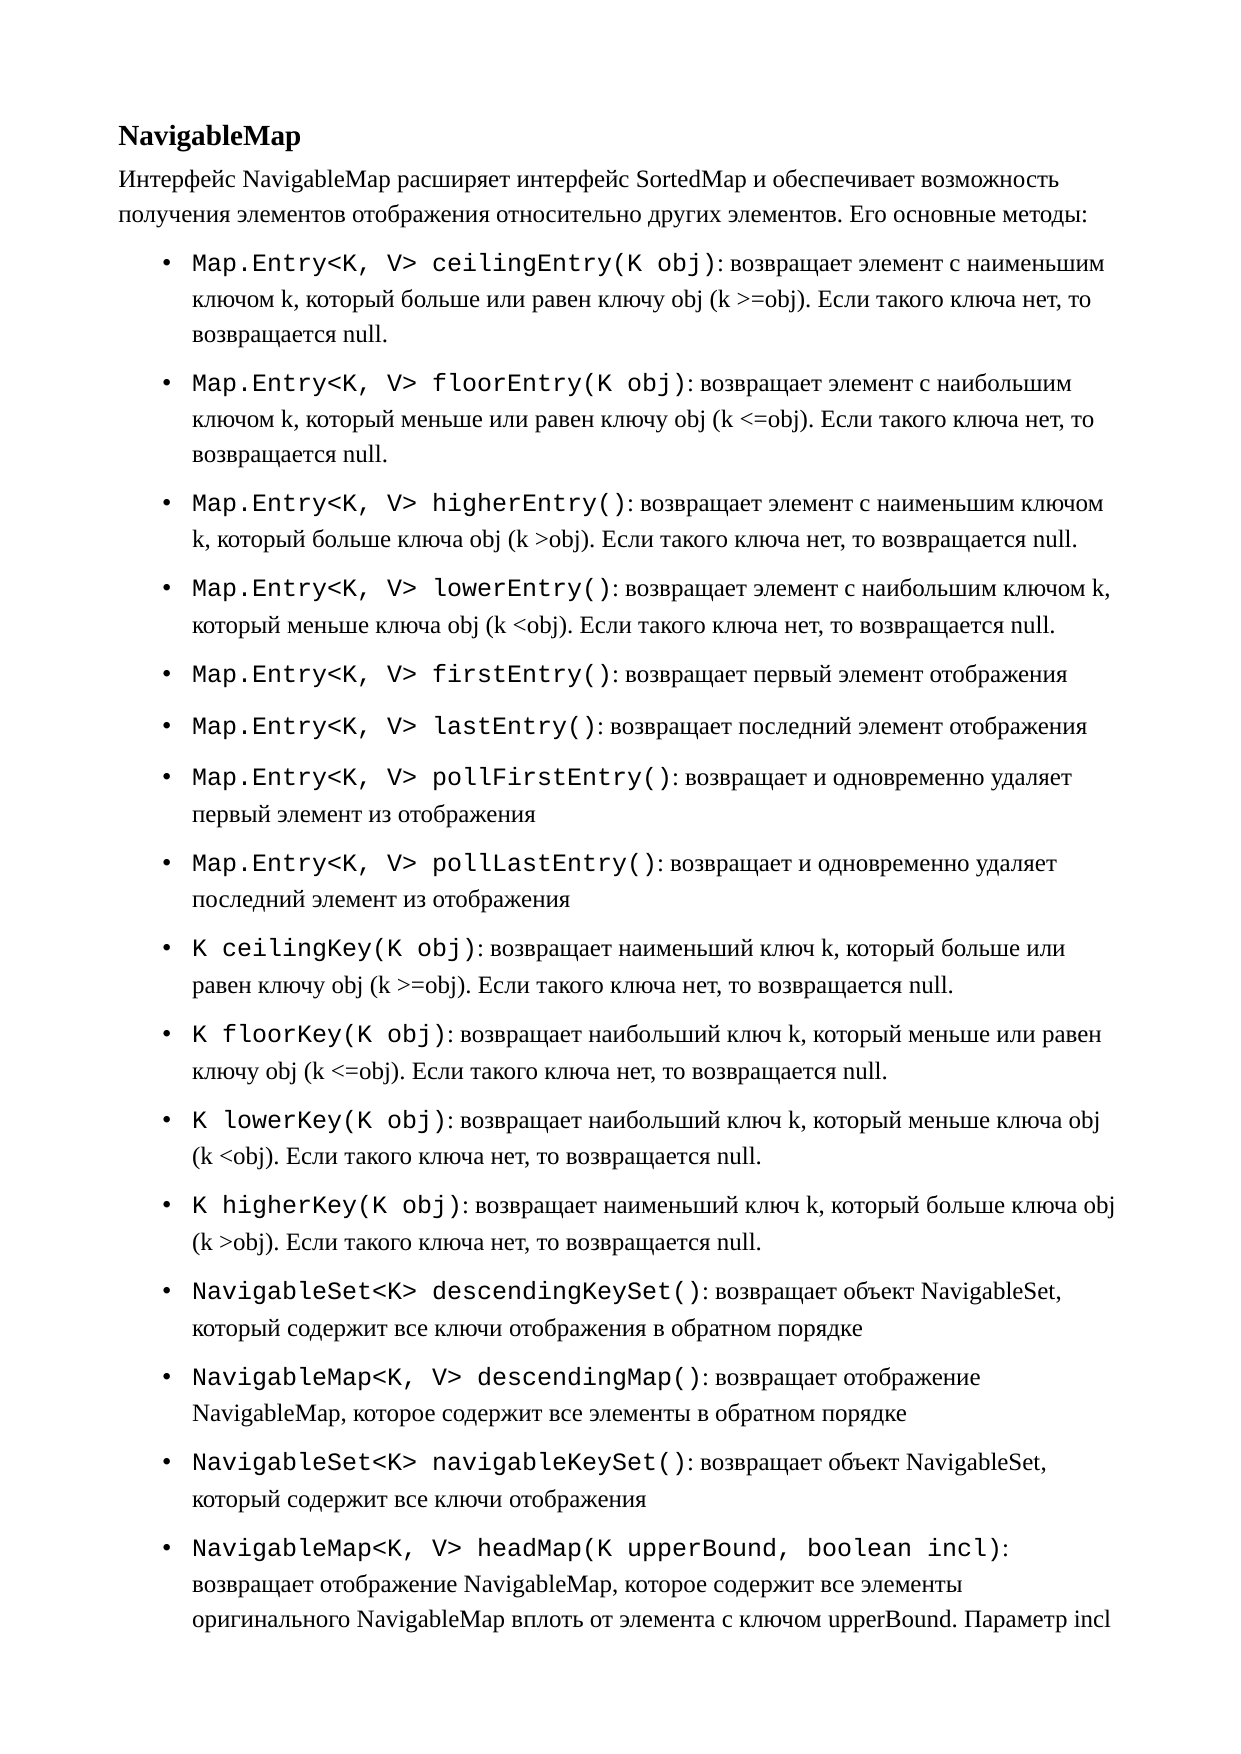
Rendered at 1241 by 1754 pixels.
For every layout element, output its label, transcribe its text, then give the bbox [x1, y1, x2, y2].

list Map.Entry<K, V> firstEntry(): возвращает первый элемент отображения [162, 659, 1122, 690]
list K floorKey(K obj): возвращает наибольший ключ k, который меньше или равен ключу obj (k <=obj). Если такого ключа нет, то возвращается null. [162, 1019, 1122, 1084]
list K higherKey(K obj): возвращает наименьший ключ k, который больше ключа obj (k >obj). Если такого ключа нет, то возвращается null. [162, 1190, 1122, 1256]
list Map.Entry<K, V> floorEntry(K obj): возвращает элемент с наибольшим ключом k, который меньше или равен ключу obj (k <=obj). Если такого ключа нет, то возвращается null. [162, 368, 1122, 468]
list NavigableSet<K> descendingKeySet(): возвращает объект NavigableSet, который содержит все ключи отображения в обратном порядке [162, 1276, 1122, 1341]
list NavigableMap<K, V> descendingMap(): возвращает отображение NavigableMap, которое содержит все элементы в обратном порядке [162, 1362, 1122, 1427]
list Map.Entry<K, V> lastEntry(): возвращает последний элемент отображения [162, 711, 1122, 742]
text Интерфейс NavigableMap расширяет интерфейс SortedMap и обеспечивает возможность получения элементов отображения относительно других элементов. Его основные методы: [118, 164, 1122, 227]
subtitle NavigableMap [118, 118, 1122, 152]
list Map.Entry<K, V> lowerEntry(): возвращает элемент с наибольшим ключом k, который меньше ключа obj (k <obj). Если такого ключа нет, то возвращается null. [162, 573, 1122, 639]
list NavigableSet<K> navigableKeySet(): возвращает объект NavigableSet, который содержит все ключи отображения [162, 1447, 1122, 1513]
list Map.Entry<K, V> higherEntry(): возвращает элемент с наименьшим ключом k, который больше ключа obj (k >obj). Если такого ключа нет, то возвращается null. [162, 488, 1122, 553]
list K ceilingKey(K obj): возвращает наименьший ключ k, который больше или равен ключу obj (k >=obj). Если такого ключа нет, то возвращается null. [162, 933, 1122, 999]
list Map.Entry<K, V> pollLastEntry(): возвращает и одновременно удаляет последний элемент из отображения [162, 848, 1122, 913]
list NavigableMap<K, V> headMap(K upperBound, boolean incl): возвращает отображение NavigableMap, которое содержит все элементы оригинального NavigableMap вплоть от элемента с ключом upperBound. Параметр incl [162, 1533, 1122, 1633]
list K lowerKey(K obj): возвращает наибольший ключ k, который меньше ключа obj (k <obj). Если такого ключа нет, то возвращается null. [162, 1105, 1122, 1170]
list Map.Entry<K, V> pollFirstEntry(): возвращает и одновременно удаляет первый элемент из отображения [162, 762, 1122, 828]
list Map.Entry<K, V> ceilingEntry(K obj): возвращает элемент с наименьшим ключом k, который больше или равен ключу obj (k >=obj). Если такого ключа нет, то возвращается null. [162, 248, 1122, 347]
